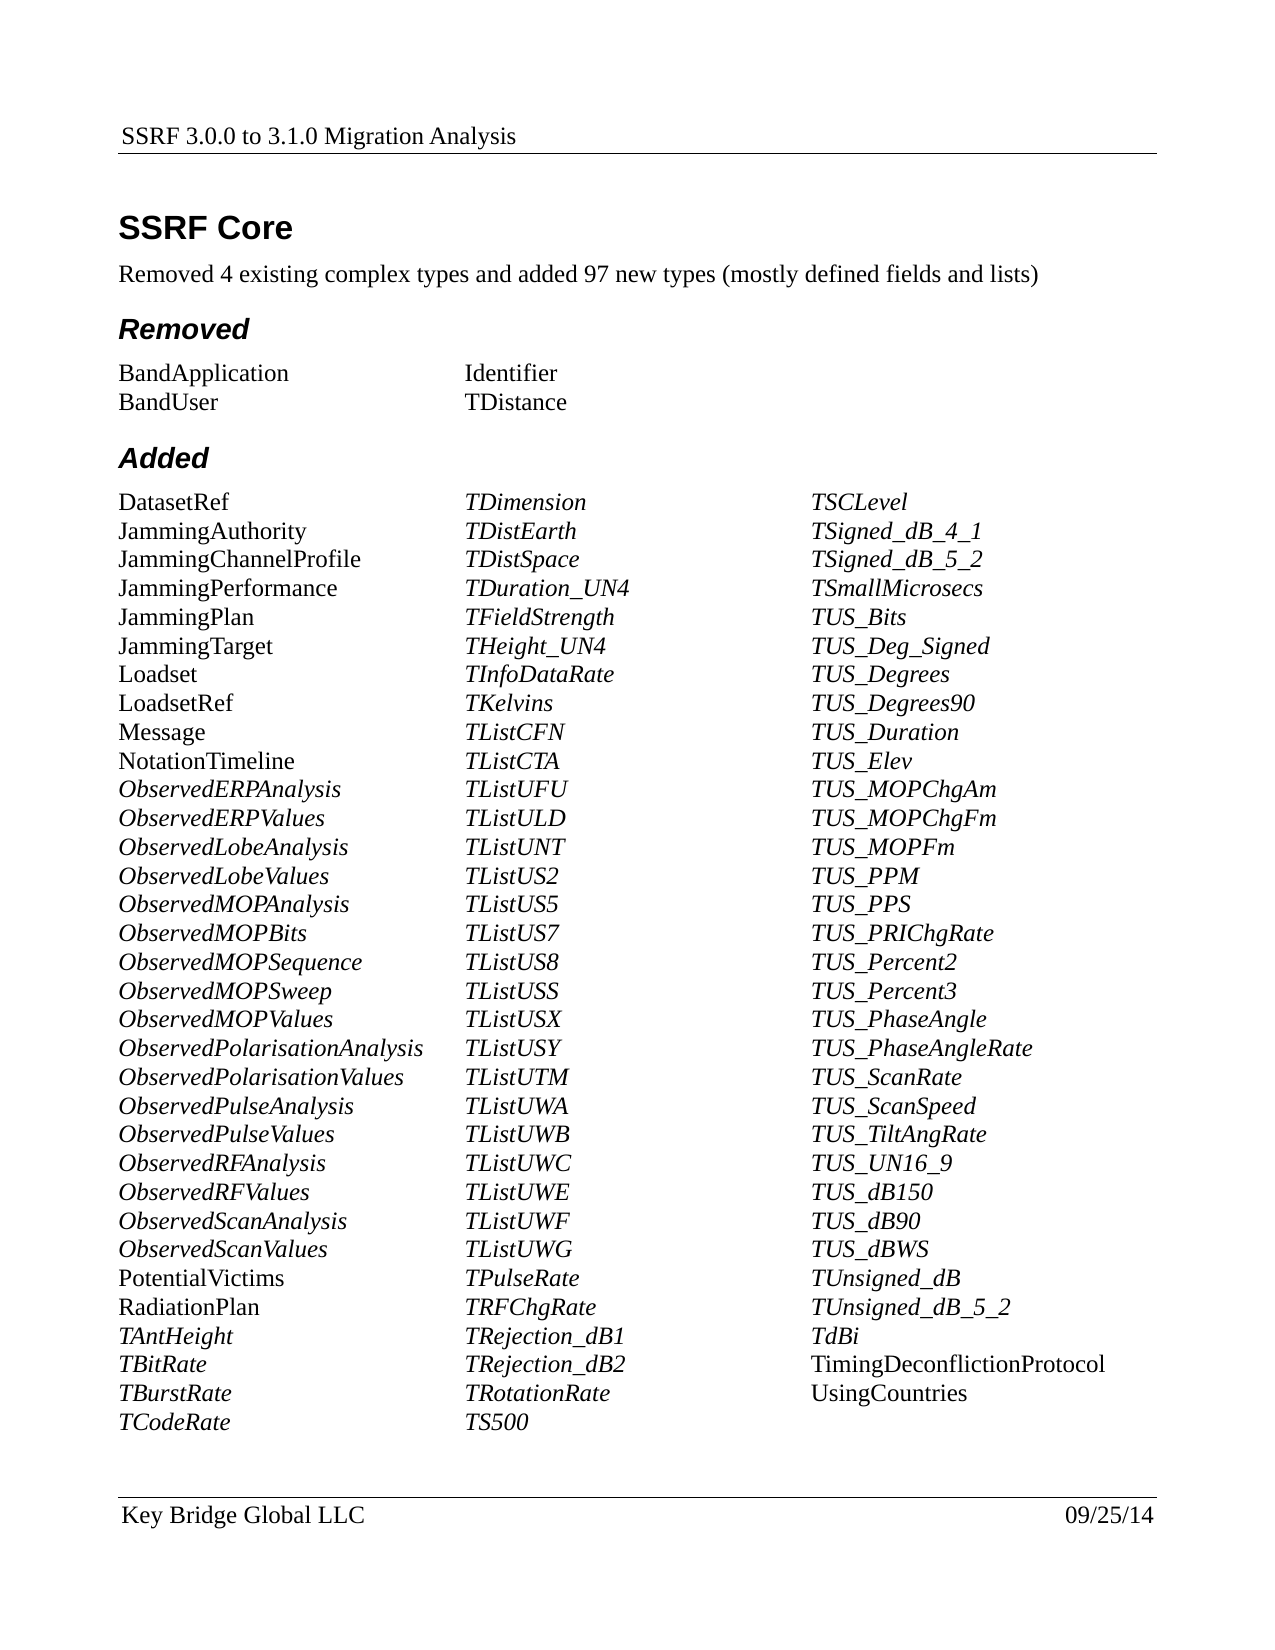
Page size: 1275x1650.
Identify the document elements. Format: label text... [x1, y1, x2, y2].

text JammingPerformance [118, 573, 464, 602]
text TUS_MOPFm [811, 832, 1157, 861]
subtitle SSRF Core [118, 207, 1157, 246]
text JammingPlan [118, 602, 464, 631]
text TSigned_dB_4_1 [811, 516, 1157, 544]
text Identifier [464, 358, 811, 387]
text TListCFN [464, 717, 811, 746]
text TUnsigned_dB [811, 1263, 1157, 1292]
text TUS_ScanSpeed [811, 1091, 1157, 1119]
text TPulseRate [464, 1263, 811, 1292]
text Message [118, 717, 464, 746]
text TListUTM [464, 1062, 811, 1091]
text TListUS2 [464, 861, 811, 889]
text JammingAuthority [118, 516, 464, 544]
text TUS_Degrees [811, 659, 1157, 688]
text TListUWF [464, 1206, 811, 1234]
text TListUS7 [464, 918, 811, 947]
text TListUSS [464, 976, 811, 1004]
text RadiationPlan [118, 1292, 464, 1321]
text TUS_PPS [811, 889, 1157, 918]
text ObservedScanAnalysis [118, 1206, 464, 1234]
text TRejection_dB1 [464, 1321, 811, 1349]
text TDuration_UN4 [464, 573, 811, 602]
text ObservedMOPSequence [118, 947, 464, 976]
text TBitRate [118, 1349, 464, 1378]
text ObservedPolarisationAnalysis [118, 1033, 464, 1062]
text TUS_Elev [811, 746, 1157, 774]
text ObservedERPValues [118, 803, 464, 832]
text TDistEarth [464, 516, 811, 544]
text BandUser [118, 387, 464, 416]
text TBurstRate [118, 1378, 464, 1407]
text TListUFU [464, 774, 811, 803]
text DatasetRef [118, 487, 464, 516]
text ObservedERPAnalysis [118, 774, 464, 803]
text TUS_Percent2 [811, 947, 1157, 976]
text TSCLevel [811, 487, 1157, 516]
text TUS_dB150 [811, 1177, 1157, 1206]
text TRejection_dB2 [464, 1349, 811, 1378]
text ObservedMOPAnalysis [118, 889, 464, 918]
text TUnsigned_dB_5_2 [811, 1292, 1157, 1321]
text TimingDeconflictionProtocol [811, 1349, 1157, 1378]
text TDistance [464, 387, 811, 416]
text JammingTarget [118, 631, 464, 659]
text ObservedMOPSweep [118, 976, 464, 1004]
text TListUNT [464, 832, 811, 861]
text Removed 4 existing complex types and added 97 new types (mostly defined fields and lists) [118, 259, 1157, 287]
text TDimension [464, 487, 811, 516]
text ObservedPolarisationValues [118, 1062, 464, 1091]
text TRotationRate [464, 1378, 811, 1407]
text TAntHeight [118, 1321, 464, 1349]
text ObservedLobeValues [118, 861, 464, 889]
text ObservedRFAnalysis [118, 1148, 464, 1177]
text TUS_ScanRate [811, 1062, 1157, 1091]
text Loadset [118, 659, 464, 688]
text BandApplication [118, 358, 464, 387]
text ObservedLobeAnalysis [118, 832, 464, 861]
text TListCTA [464, 746, 811, 774]
text TFieldStrength [464, 602, 811, 631]
text LoadsetRef [118, 688, 464, 717]
text NotationTimeline [118, 746, 464, 774]
text ObservedMOPBits [118, 918, 464, 947]
text TUS_dB90 [811, 1206, 1157, 1234]
text TSmallMicrosecs [811, 573, 1157, 602]
text TUS_MOPChgFm [811, 803, 1157, 832]
text TListUSY [464, 1033, 811, 1062]
text TListUS5 [464, 889, 811, 918]
text TUS_TiltAngRate [811, 1119, 1157, 1148]
text TListUWG [464, 1234, 811, 1263]
subtitle Removed [118, 312, 1157, 346]
text TUS_MOPChgAm [811, 774, 1157, 803]
text TUS_Deg_Signed [811, 631, 1157, 659]
text TCodeRate [118, 1407, 464, 1436]
text PotentialVictims [118, 1263, 464, 1292]
text TListUWB [464, 1119, 811, 1148]
text TListULD [464, 803, 811, 832]
text TUS_Percent3 [811, 976, 1157, 1004]
text TRFChgRate [464, 1292, 811, 1321]
text TKelvins [464, 688, 811, 717]
text ObservedScanValues [118, 1234, 464, 1263]
text JammingChannelProfile [118, 544, 464, 573]
text TListUWA [464, 1091, 811, 1119]
text ObservedRFValues [118, 1177, 464, 1206]
text TS500 [464, 1407, 811, 1436]
text TSigned_dB_5_2 [811, 544, 1157, 573]
text ObservedMOPValues [118, 1004, 464, 1033]
text TdBi [811, 1321, 1157, 1349]
text TDistSpace [464, 544, 811, 573]
text TListUWE [464, 1177, 811, 1206]
text TUS_Bits [811, 602, 1157, 631]
text TListUS8 [464, 947, 811, 976]
text TUS_UN16_9 [811, 1148, 1157, 1177]
text ObservedPulseAnalysis [118, 1091, 464, 1119]
text TUS_PRIChgRate [811, 918, 1157, 947]
text TUS_Degrees90 [811, 688, 1157, 717]
text UsingCountries [811, 1378, 1157, 1407]
text TListUWC [464, 1148, 811, 1177]
text THeight_UN4 [464, 631, 811, 659]
subtitle Added [118, 441, 1157, 474]
text TUS_Duration [811, 717, 1157, 746]
text TListUSX [464, 1004, 811, 1033]
text TUS_dBWS [811, 1234, 1157, 1263]
text TUS_PPM [811, 861, 1157, 889]
text TInfoDataRate [464, 659, 811, 688]
text ObservedPulseValues [118, 1119, 464, 1148]
text TUS_PhaseAngleRate [811, 1033, 1157, 1062]
text TUS_PhaseAngle [811, 1004, 1157, 1033]
